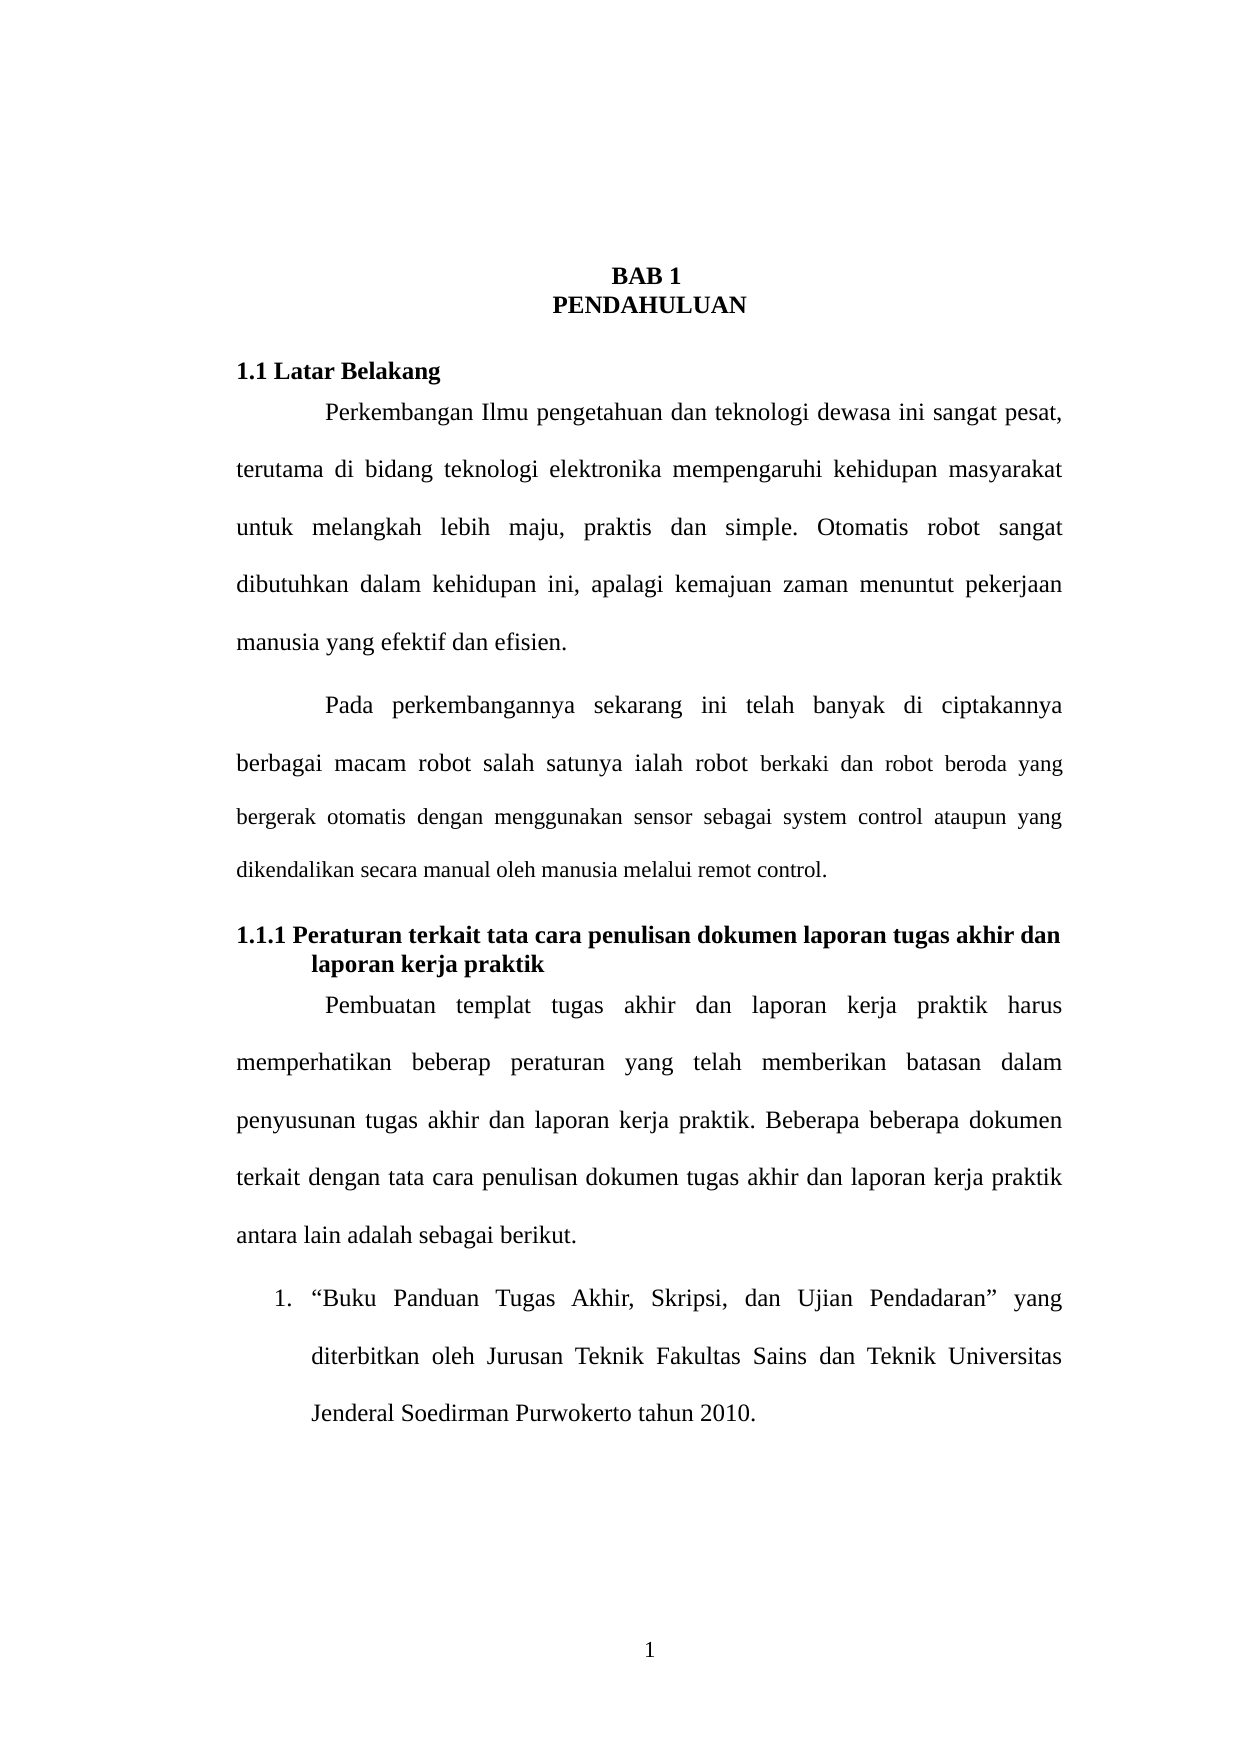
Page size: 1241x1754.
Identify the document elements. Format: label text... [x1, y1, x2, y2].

text Pembuatan templat tugas akhir dan laporan kerja praktik harus memperhatikan beberap peraturan yang telah memberikan batasan dalam penyusunan tugas akhir dan laporan kerja praktik. Beberapa beberapa dokumen terkait dengan tata cara penulisan dokumen tugas akhir dan laporan kerja praktik antara lain adalah sebagai berikut. [236, 990, 1063, 1249]
subtitle PENDAHULUAN [236, 261, 1063, 318]
list “Buku Panduan Tugas Akhir, Skripsi, dan Ujian Pendadaran” yang diterbitkan oleh Jurusan Teknik Fakultas Sains dan Teknik Universitas Jenderal Soedirman Purwokerto tahun 2010. [274, 1283, 1063, 1427]
subtitle Peraturan terkait tata cara penulisan dokumen laporan tugas akhir dan laporan kerja praktik [236, 920, 1063, 978]
text Perkembangan Ilmu pengetahuan dan teknologi dewasa ini sangat pesat, terutama di bidang teknologi elektronika mempengaruhi kehidupan masyarakat untuk melangkah lebih maju, praktis dan simple. Otomatis robot sangat dibutuhkan dalam kehidupan ini, apalagi kemajuan zaman menuntut pekerjaan manusia yang efektif dan efisien. [236, 397, 1063, 656]
subtitle Latar Belakang [236, 356, 1063, 384]
text Pada perkembangannya sekarang ini telah banyak di ciptakannya berbagai macam robot salah satunya ialah robot berkaki dan robot beroda yang bergerak otomatis dengan menggunakan sensor sebagai system control ataupun yang dikendalikan secara manual oleh manusia melalui remot control. [236, 690, 1063, 882]
